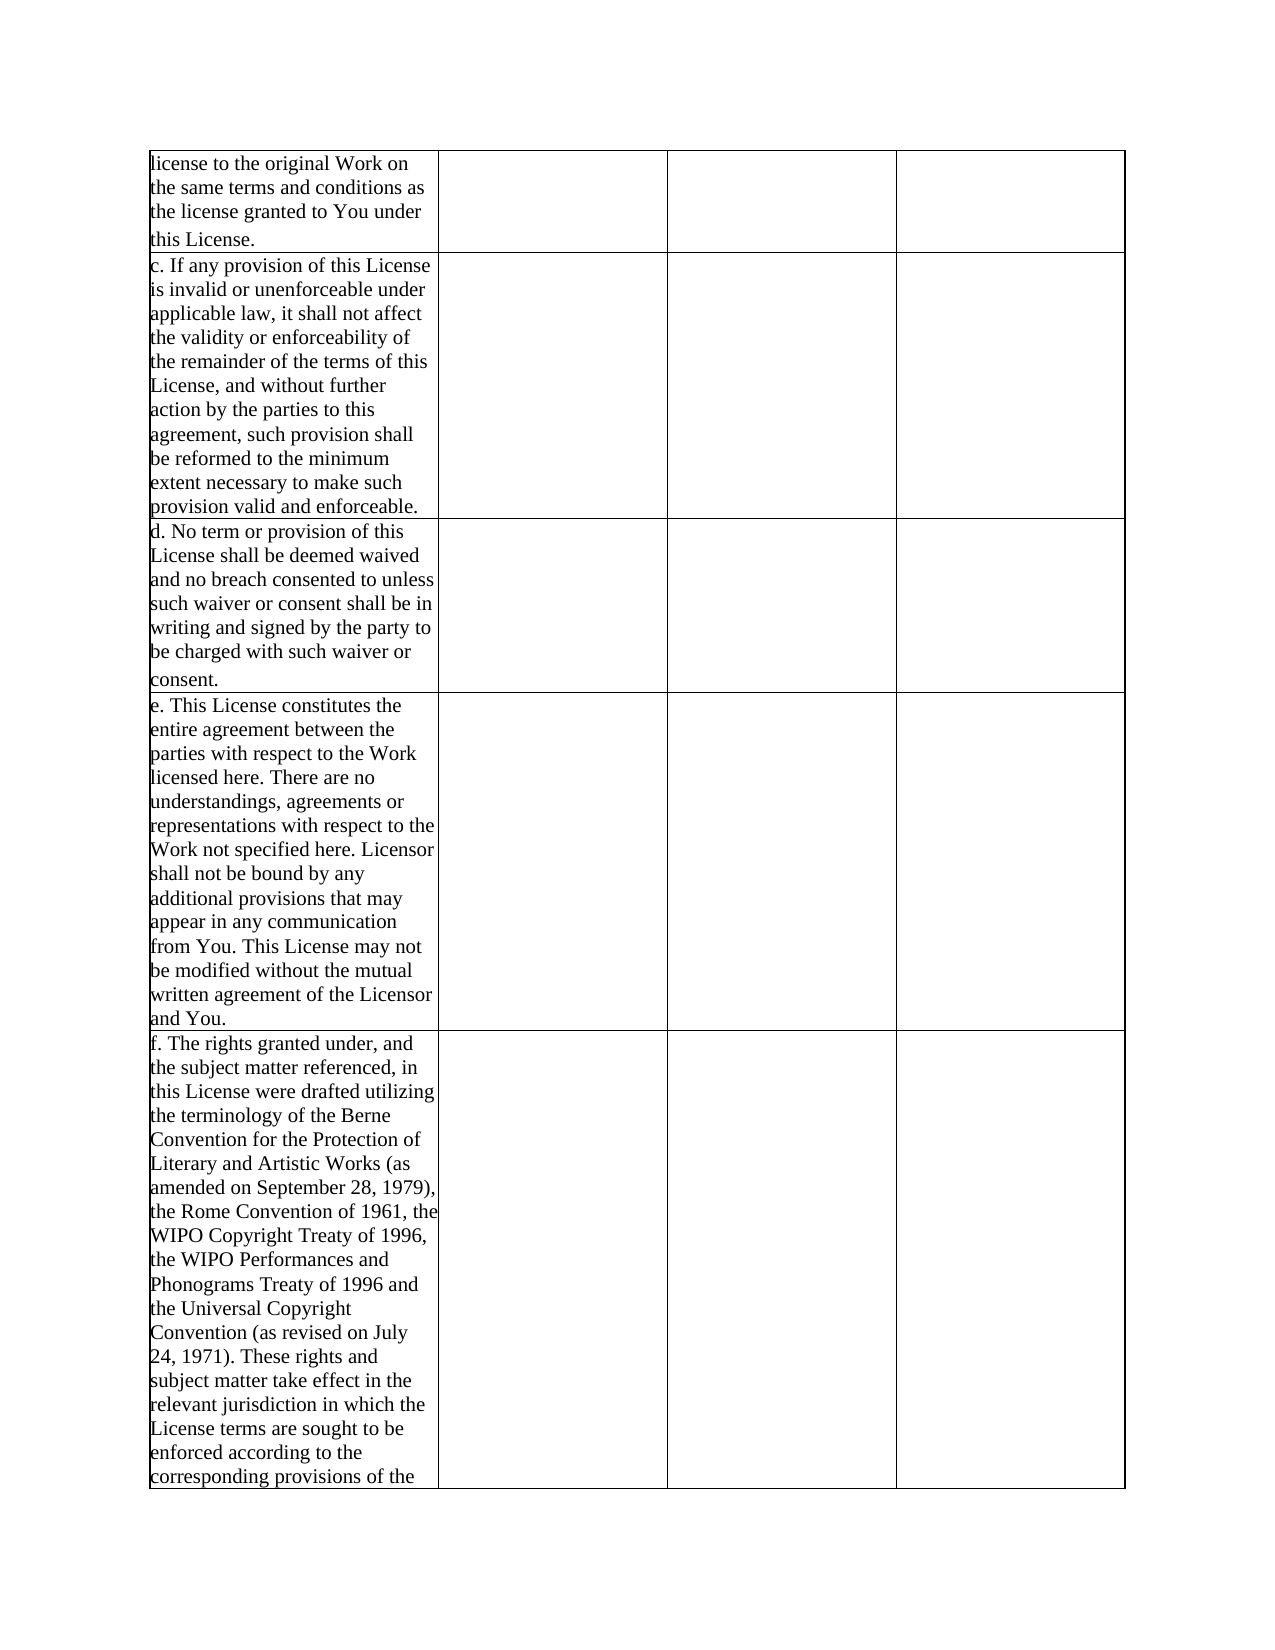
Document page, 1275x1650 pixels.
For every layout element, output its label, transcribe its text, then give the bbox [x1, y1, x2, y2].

table_cell [439, 253, 667, 518]
table_cell f. The rights granted under, and the subject matter referenced, in this License were drafted utilizing the terminology of the Berne Convention for the Protection of Literary and Artistic Works (as amended on September 28, 1979), the Rome Convention of 1961, the WIPO Copyright Treaty of 1996, the WIPO Performances and Phonograms Treaty of 1996 and the Universal Copyright Convention (as revised on July 24, 1971). These rights and subject matter take effect in the relevant jurisdiction in which the License terms are sought to be enforced according to the corresponding provisions of the [151, 1031, 438, 1488]
table_cell [897, 1031, 1124, 1488]
table_cell e. This License constitutes the entire agreement between the parties with respect to the Work licensed here. There are no understandings, agreements or representations with respect to the Work not specified here. Licensor shall not be bound by any additional provisions that may appear in any communication from You. This License may not be modified without the mutual written agreement of the Licensor and You. [151, 693, 438, 1030]
table_cell [439, 693, 667, 1030]
table_cell d. No term or provision of this License shall be deemed waived and no breach consented to unless such waiver or consent shall be in writing and signed by the party to be charged with such waiver or consent. [151, 519, 438, 692]
table_cell [897, 253, 1124, 518]
table_cell [668, 693, 896, 1030]
table_cell [668, 519, 896, 692]
table_cell [897, 519, 1124, 692]
table_cell [439, 151, 667, 252]
table_cell [668, 253, 896, 518]
table_cell [439, 1031, 667, 1488]
table_cell [897, 693, 1124, 1030]
table_cell [668, 151, 896, 252]
table_cell [439, 519, 667, 692]
table_cell license to the original Work on the same terms and conditions as the license granted to You under this License. [151, 151, 438, 252]
table_cell c. If any provision of this License is invalid or unenforceable under applicable law, it shall not affect the validity or enforceability of the remainder of the terms of this License, and without further action by the parties to this agreement, such provision shall be reformed to the minimum extent necessary to make such provision valid and enforceable. [151, 253, 438, 518]
table_cell [668, 1031, 896, 1488]
table_cell [897, 151, 1124, 252]
